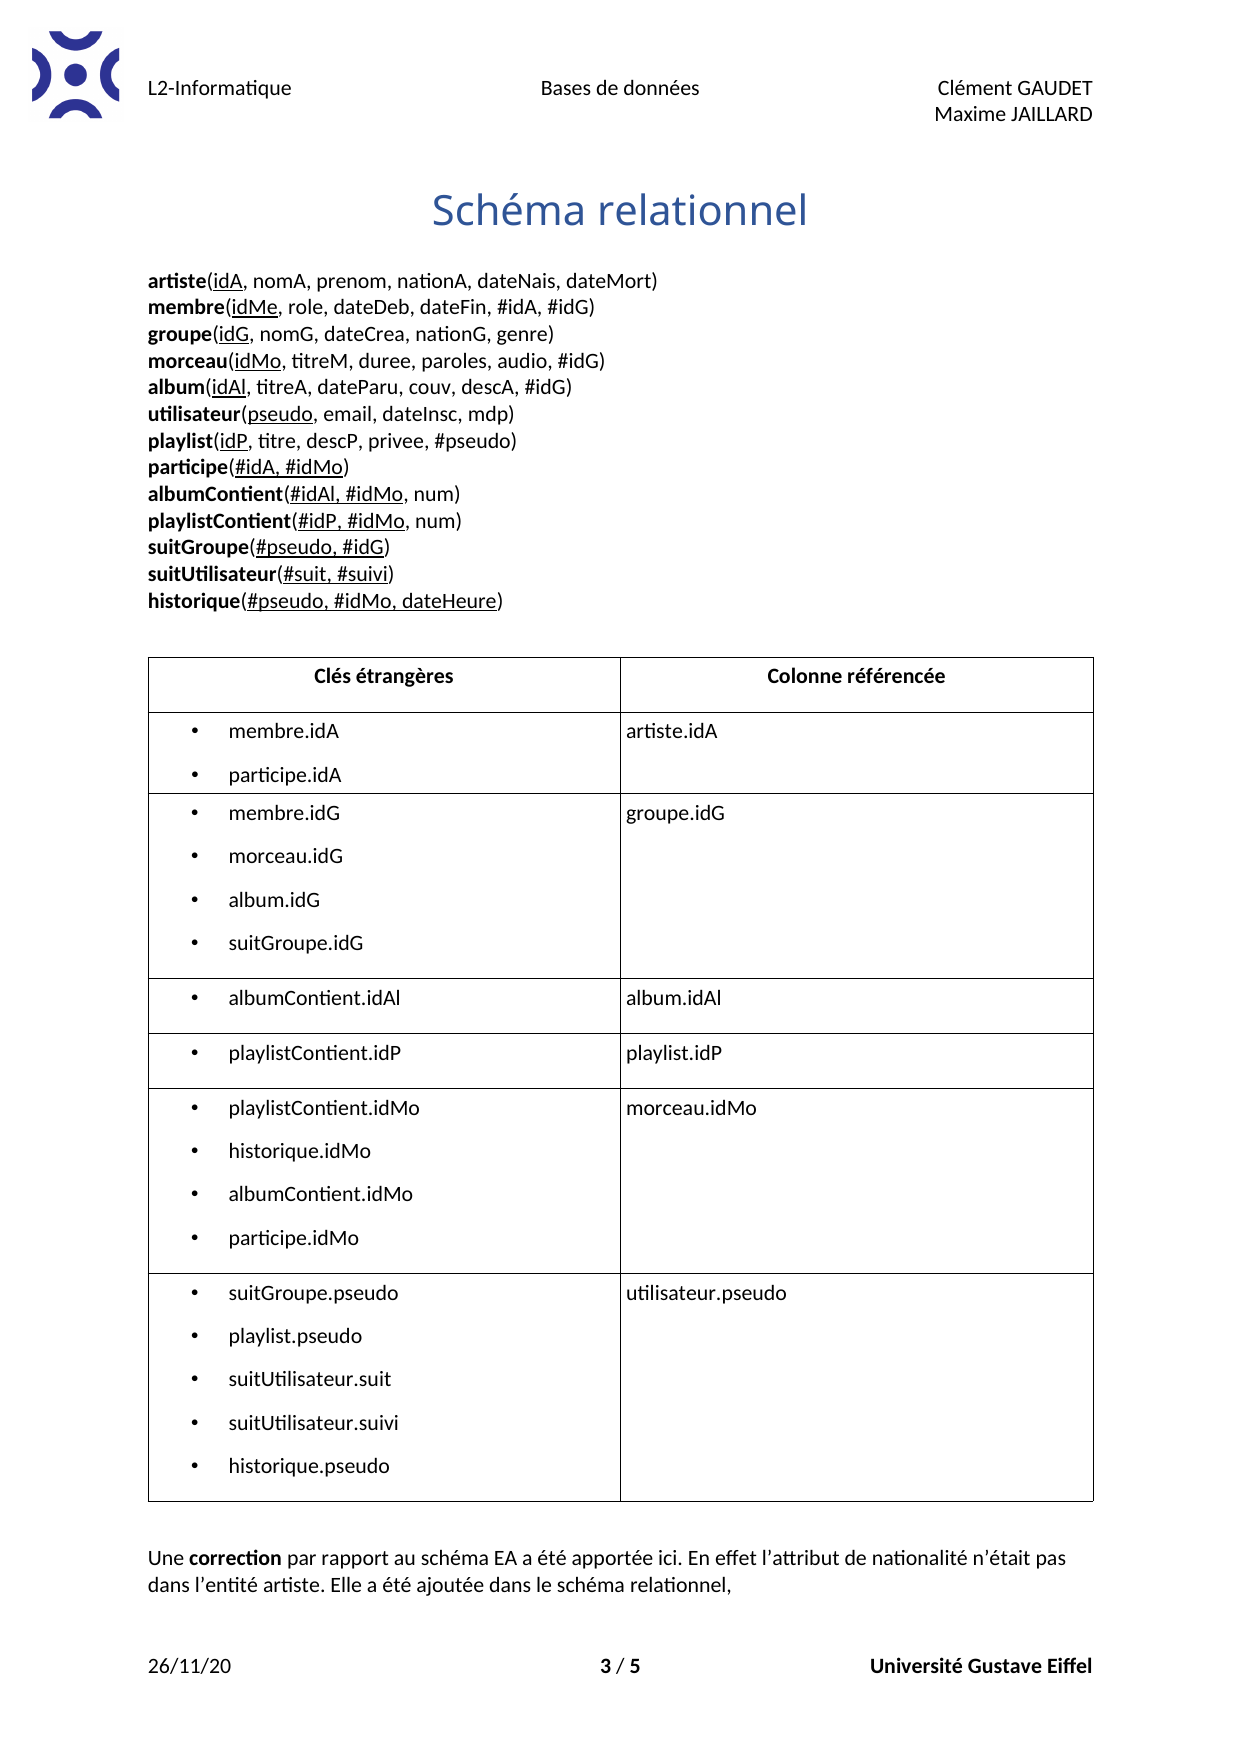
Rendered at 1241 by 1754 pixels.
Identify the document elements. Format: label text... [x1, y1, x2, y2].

subtitle Schéma relationnel [148, 181, 1093, 237]
table_cell membre.idG morceau.idG album.idG suitGroupe.idG [149, 794, 620, 978]
table_cell playlistContient.idP [149, 1034, 620, 1088]
text artiste(idA, nomA, prenom, nationA, dateNais, dateMort) membre(idMe, role, dateDeb, dateFin, #idA, #idG) groupe(idG, nomG, dateCrea, nationG, genre) morceau(idMo, titreM, duree, paroles, audio, #idG) album(idAl, titreA, dateParu, couv, descA, #idG) utilisateur(pseudo, email, dateInsc, mdp) playlist(idP, titre, descP, privee, #pseudo) participe(#idA, #idMo) albumContient(#idAl, #idMo, num) playlistContient(#idP, #idMo, num) suitGroupe(#pseudo, #idG) suitUtilisateur(#suit, #suivi) historique(#pseudo, #idMo, dateHeure) [148, 267, 1093, 640]
table_cell membre.idA participe.idA [149, 713, 620, 793]
table_cell utilisateur.pseudo [621, 1274, 1093, 1501]
table_cell morceau.idMo [621, 1089, 1093, 1273]
picture [28, 27, 64, 122]
table_header Colonne référencée [621, 658, 1093, 712]
table_cell playlistContient.idMo historique.idMo albumContient.idMo participe.idMo [149, 1089, 620, 1273]
table_cell album.idAl [621, 979, 1093, 1033]
text Une correction par rapport au schéma EA a été apportée ici. En effet l’attribut de nationalité n’était pas dans l’entité artiste. Elle a été ajoutée dans le schéma relationnel, [148, 1544, 1093, 1598]
table_header Clés étrangères [149, 658, 620, 712]
table_cell suitGroupe.pseudo playlist.pseudo suitUtilisateur.suit suitUtilisateur.suivi historique.pseudo [149, 1274, 620, 1501]
table_cell albumContient.idAl [149, 979, 620, 1033]
table_cell artiste.idA [621, 713, 1093, 793]
table_cell groupe.idG [621, 794, 1093, 978]
table_cell playlist.idP [621, 1034, 1093, 1088]
